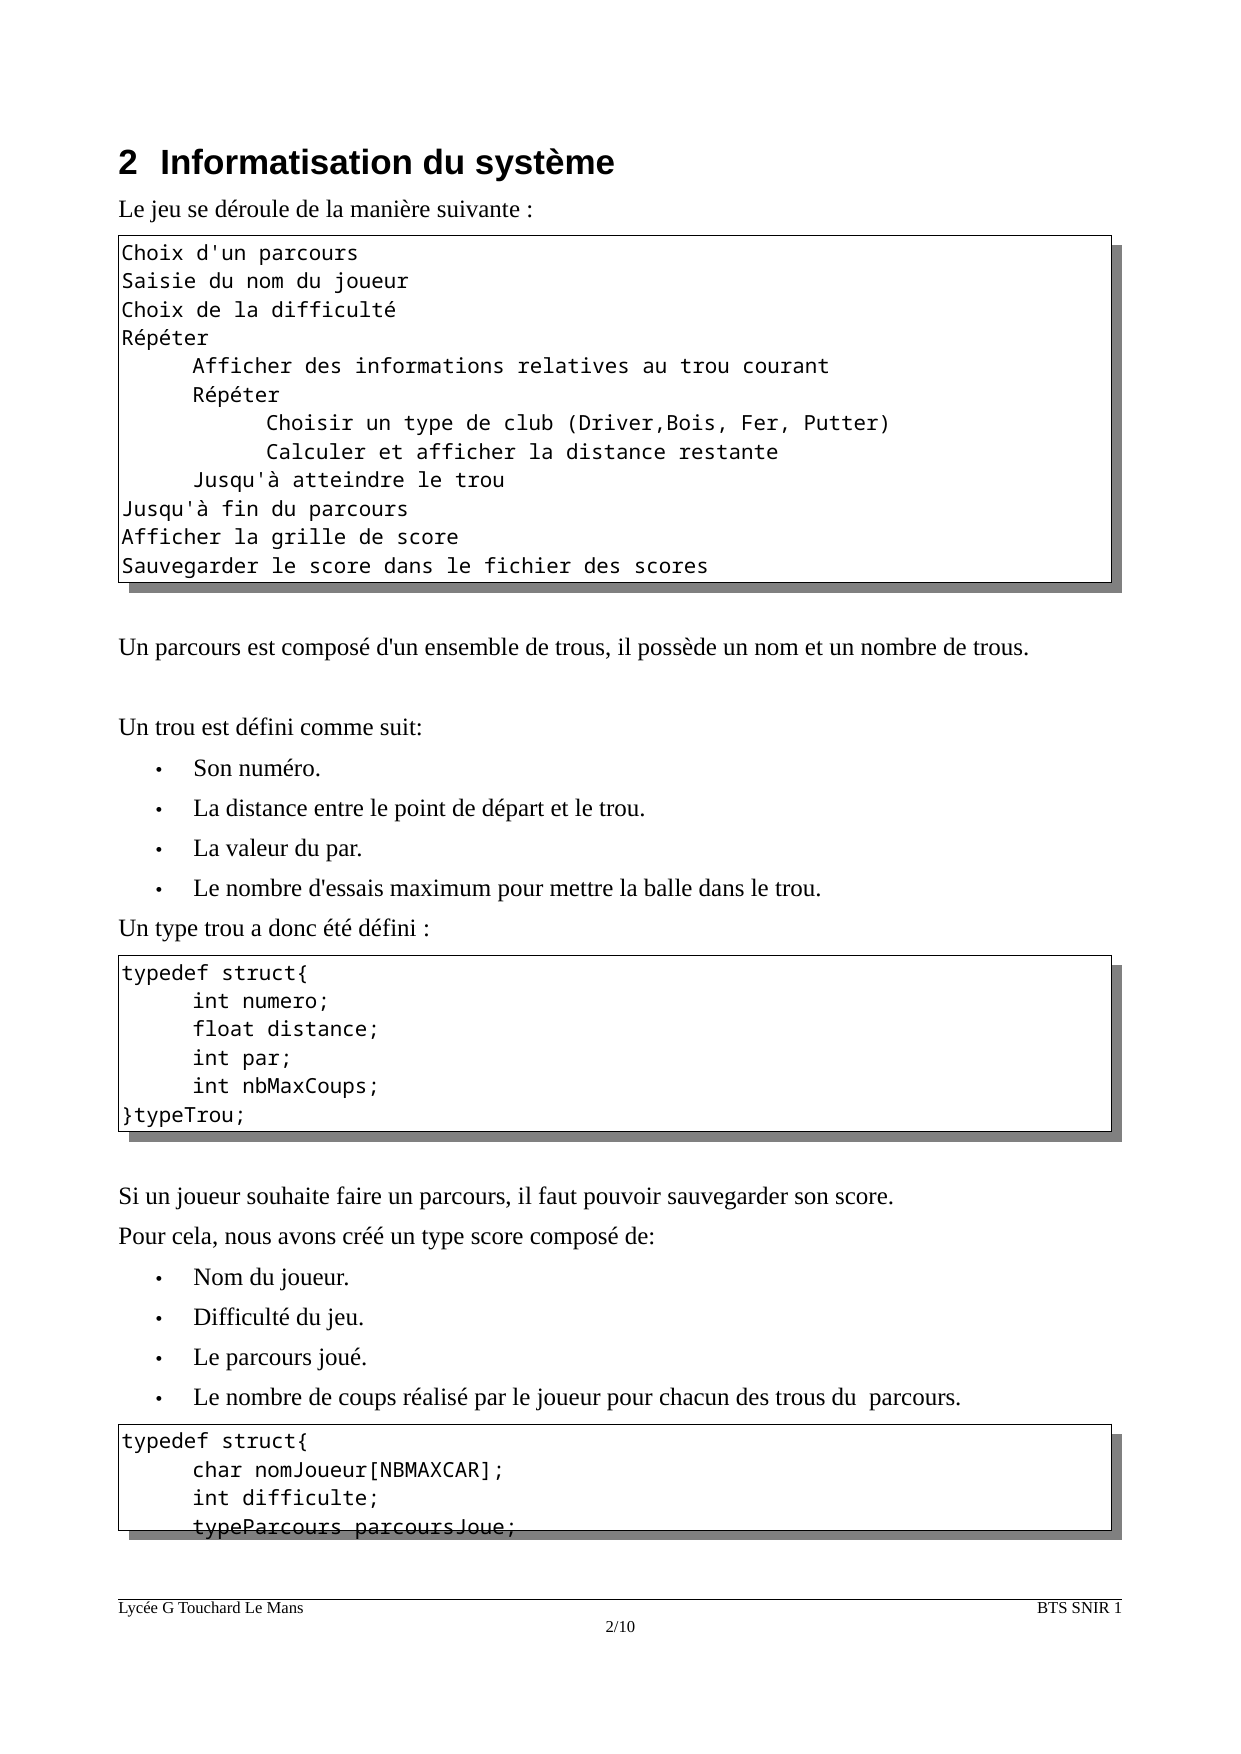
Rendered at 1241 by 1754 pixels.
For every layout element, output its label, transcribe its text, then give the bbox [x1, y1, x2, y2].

text Le jeu se déroule de la manière suivante : [118, 195, 1122, 222]
text int nbMaxCoups; [119, 1068, 1111, 1097]
text Répéter [119, 377, 1111, 406]
text Jusqu'à atteindre le trou [119, 462, 1111, 491]
text Afficher des informations relatives au trou courant [119, 349, 1111, 377]
text Un parcours est composé d'un ensemble de trous, il possède un nom et un nombre de trous. [118, 633, 1122, 661]
list Son numéro. [156, 754, 1122, 781]
text Un trou est défini comme suit: [118, 713, 1122, 741]
text typedef struct{ [119, 956, 1111, 983]
text typedef struct{ [119, 1425, 1111, 1452]
text Si un joueur souhaite faire un parcours, il faut pouvoir sauvegarder son score. [118, 1182, 1122, 1210]
list Le nombre de coups réalisé par le joueur pour chacun des trous du parcours. [156, 1383, 1122, 1411]
list La valeur du par. [156, 834, 1122, 862]
text Un type trou a donc été défini : [118, 914, 1122, 942]
list Difficulté du jeu. [156, 1303, 1122, 1331]
text Sauvegarder le score dans le fichier des scores [119, 548, 1111, 582]
text Pour cela, nous avons créé un type score composé de: [118, 1222, 1122, 1250]
text Calculer et afficher la distance restante [119, 434, 1111, 462]
text Afficher la grille de score [119, 519, 1111, 548]
list Le parcours joué. [156, 1343, 1122, 1371]
text typeParcours parcoursJoue; [119, 1509, 1111, 1530]
subtitle Informatisation du système [118, 143, 1122, 182]
text Répéter [119, 320, 1111, 349]
text int par; [119, 1040, 1111, 1068]
text char nomJoueur[NBMAXCAR]; [119, 1452, 1111, 1480]
text int numero; [119, 983, 1111, 1012]
list La distance entre le point de départ et le trou. [156, 794, 1122, 822]
text }typeTrou; [119, 1097, 1111, 1131]
text Jusqu'à fin du parcours [119, 491, 1111, 519]
text Saisie du nom du joueur [119, 263, 1111, 292]
list Nom du joueur. [156, 1263, 1122, 1290]
text Choix d'un parcours [119, 236, 1111, 263]
text float distance; [119, 1012, 1111, 1040]
text Choisir un type de club (Driver,Bois, Fer, Putter) [119, 406, 1111, 434]
text int difficulte; [119, 1480, 1111, 1509]
list Le nombre d'essais maximum pour mettre la balle dans le trou. [156, 874, 1122, 902]
text Choix de la difficulté [119, 292, 1111, 320]
